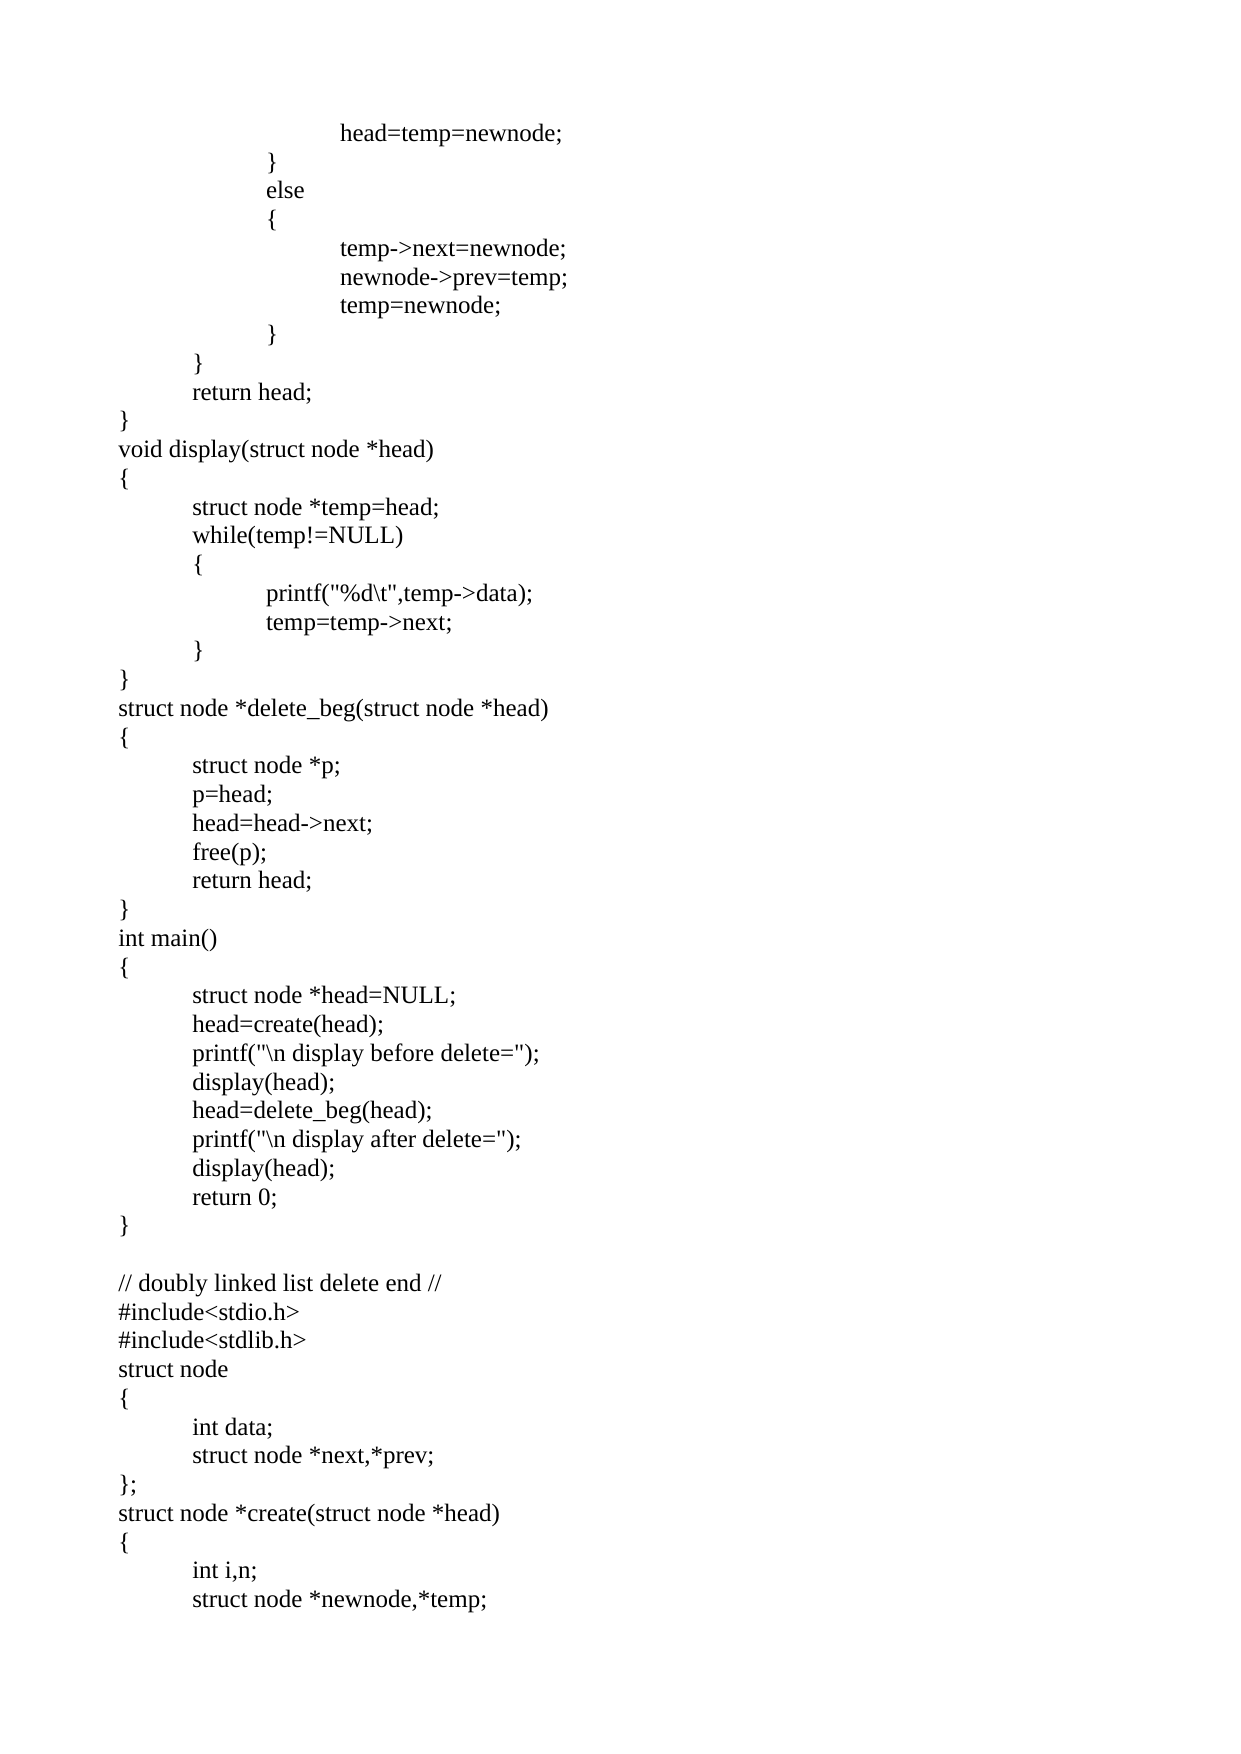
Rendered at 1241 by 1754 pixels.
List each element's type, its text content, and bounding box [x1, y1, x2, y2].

text { [118, 204, 1122, 233]
text struct node *create(struct node *head) [118, 1498, 1122, 1527]
text newnode->prev=temp; [118, 262, 1122, 291]
text } [118, 894, 1122, 923]
text int main() [118, 923, 1122, 952]
text display(head); [118, 1153, 1122, 1182]
text head=delete_beg(head); [118, 1096, 1122, 1124]
text { [118, 952, 1122, 981]
text while(temp!=NULL) [118, 521, 1122, 549]
text } [118, 636, 1122, 664]
text temp=temp->next; [118, 607, 1122, 636]
text struct node *delete_beg(struct node *head) [118, 693, 1122, 722]
text } [118, 147, 1122, 176]
text printf("\n display after delete="); [118, 1124, 1122, 1153]
text } [118, 1211, 1122, 1239]
text printf("%d\t",temp->data); [118, 578, 1122, 607]
text head=create(head); [118, 1009, 1122, 1038]
text temp->next=newnode; [118, 233, 1122, 262]
text { [118, 1383, 1122, 1412]
text free(p); [118, 837, 1122, 866]
text head=temp=newnode; [118, 118, 1122, 147]
text } [118, 319, 1122, 348]
text } [118, 348, 1122, 377]
text printf("\n display before delete="); [118, 1038, 1122, 1067]
text { [118, 1527, 1122, 1556]
text } [118, 406, 1122, 434]
text return head; [118, 866, 1122, 894]
text } [118, 664, 1122, 693]
text head=head->next; [118, 808, 1122, 837]
text struct node *head=NULL; [118, 981, 1122, 1009]
text p=head; [118, 779, 1122, 808]
text struct node [118, 1354, 1122, 1383]
text { [118, 549, 1122, 578]
text }; [118, 1469, 1122, 1498]
text else [118, 176, 1122, 204]
text #include<stdlib.h> [118, 1326, 1122, 1354]
text struct node *temp=head; [118, 492, 1122, 521]
text struct node *p; [118, 751, 1122, 779]
text void display(struct node *head) [118, 434, 1122, 463]
text return head; [118, 377, 1122, 406]
text int i,n; [118, 1556, 1122, 1584]
text display(head); [118, 1067, 1122, 1096]
text int data; [118, 1412, 1122, 1441]
text { [118, 722, 1122, 751]
text return 0; [118, 1182, 1122, 1211]
text // doubly linked list delete end // [118, 1268, 1122, 1297]
text #include<stdio.h> [118, 1297, 1122, 1326]
text temp=newnode; [118, 291, 1122, 319]
text { [118, 463, 1122, 492]
text struct node *newnode,*temp; [118, 1584, 1122, 1613]
text struct node *next,*prev; [118, 1441, 1122, 1469]
